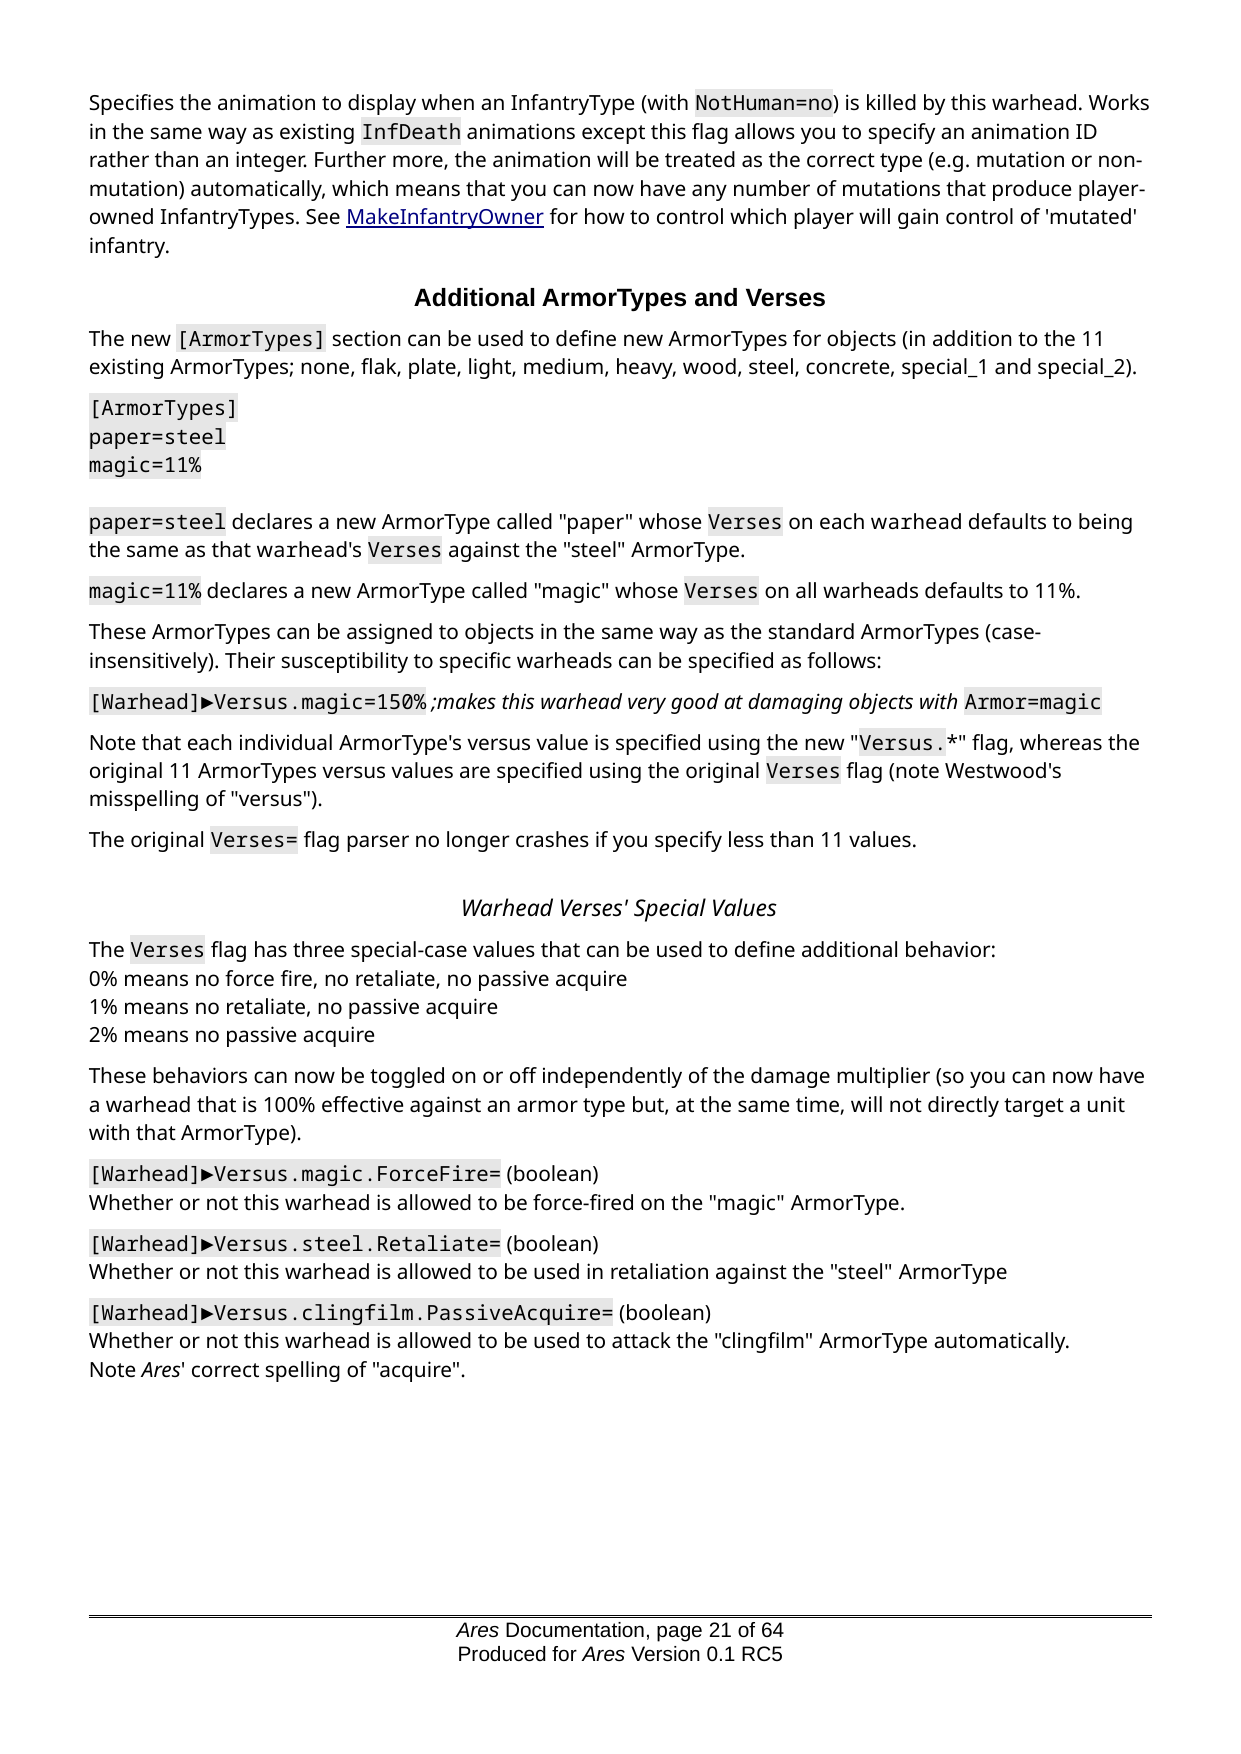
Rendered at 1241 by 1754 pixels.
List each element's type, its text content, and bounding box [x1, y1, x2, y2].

text [Warhead]►Versus.magic.ForceFire= (boolean) Whether or not this warhead is allowed to be force-fired on the "magic" ArmorType. [88, 1159, 1152, 1216]
text [ArmorTypes] paper=steel magic=11% paper=steel declares a new ArmorType called "paper" whose Verses on each warhead defaults to being the same as that warhead's Verses against the "steel" ArmorType. [88, 393, 1152, 564]
text The original Verses= flag parser no longer crashes if you specify less than 11 values. [298, 826, 1152, 854]
subtitle Additional ArmorTypes and Verses [88, 283, 1152, 312]
text [Warhead]►Versus.magic=150% ;makes this warhead very good at damaging objects with Armor=magic [426, 687, 964, 715]
text Note that each individual ArmorType's versus value is specified using the new "Versus.*" flag, whereas the original 11 ArmorTypes versus values are specified using the original Verses flag (note Westwood's misspelling of "versus"). [88, 728, 1152, 813]
text [Warhead]►Versus.steel.Retaliate= (boolean) Whether or not this warhead is allowed to be used in retaliation against the "steel" ArmorType [88, 1229, 1152, 1286]
text [Warhead]►InfDeathAnim= (string, animation ID) Specifies the animation to display when an InfantryType (with NotHuman=no) is killed by this warhead. Works in the same way as existing InfDeath animations except this flag allows you to specify an animation ID rather than an integer. Further more, the animation will be treated as the correct type (e.g. mutation or non-mutation) automatically, which means that you can now have any number of mutations that produce player-owned InfantryTypes. See MakeInfantryOwner for how to control which player will gain control of 'mutated' infantry. [88, 88, 1152, 259]
text These behaviors can now be toggled on or off independently of the damage multiplier (so you can now have a warhead that is 100% effective against an armor type but, at the same time, will not directly target a unit with that ArmorType). [88, 1061, 1152, 1147]
text The Verses flag has three special-case values that can be used to define additional behavior: 0% means no force fire, no retaliate, no passive acquire 1% means no retaliate, no passive acquire 2% means no passive acquire [88, 935, 1152, 1049]
text magic=11% declares a new ArmorType called "magic" whose Verses on all warheads defaults to 11%. [201, 576, 684, 605]
text The new [ArmorTypes] section can be used to define new ArmorTypes for objects (in addition to the 11 existing ArmorTypes; none, flak, plate, light, medium, heavy, wood, steel, concrete, special_1 and special_2). [88, 324, 1152, 381]
subtitle Warhead Verses' Special Values [88, 891, 1152, 923]
text magic=11% declares a new ArmorType called "magic" whose Verses on all warheads defaults to 11%. [759, 576, 1152, 605]
text These ArmorTypes can be assigned to objects in the same way as the standard ArmorTypes (case-insensitively). Their susceptibility to specific warheads can be specified as follows: [88, 617, 1152, 674]
text [Warhead]►Versus.clingfilm.PassiveAcquire= (boolean) Whether or not this warhead is allowed to be used to attack the "clingfilm" ArmorType automatically. Note Ares' correct spelling of "acquire". [88, 1298, 1152, 1383]
text The original Verses= flag parser no longer crashes if you specify less than 11 values. [88, 826, 210, 854]
